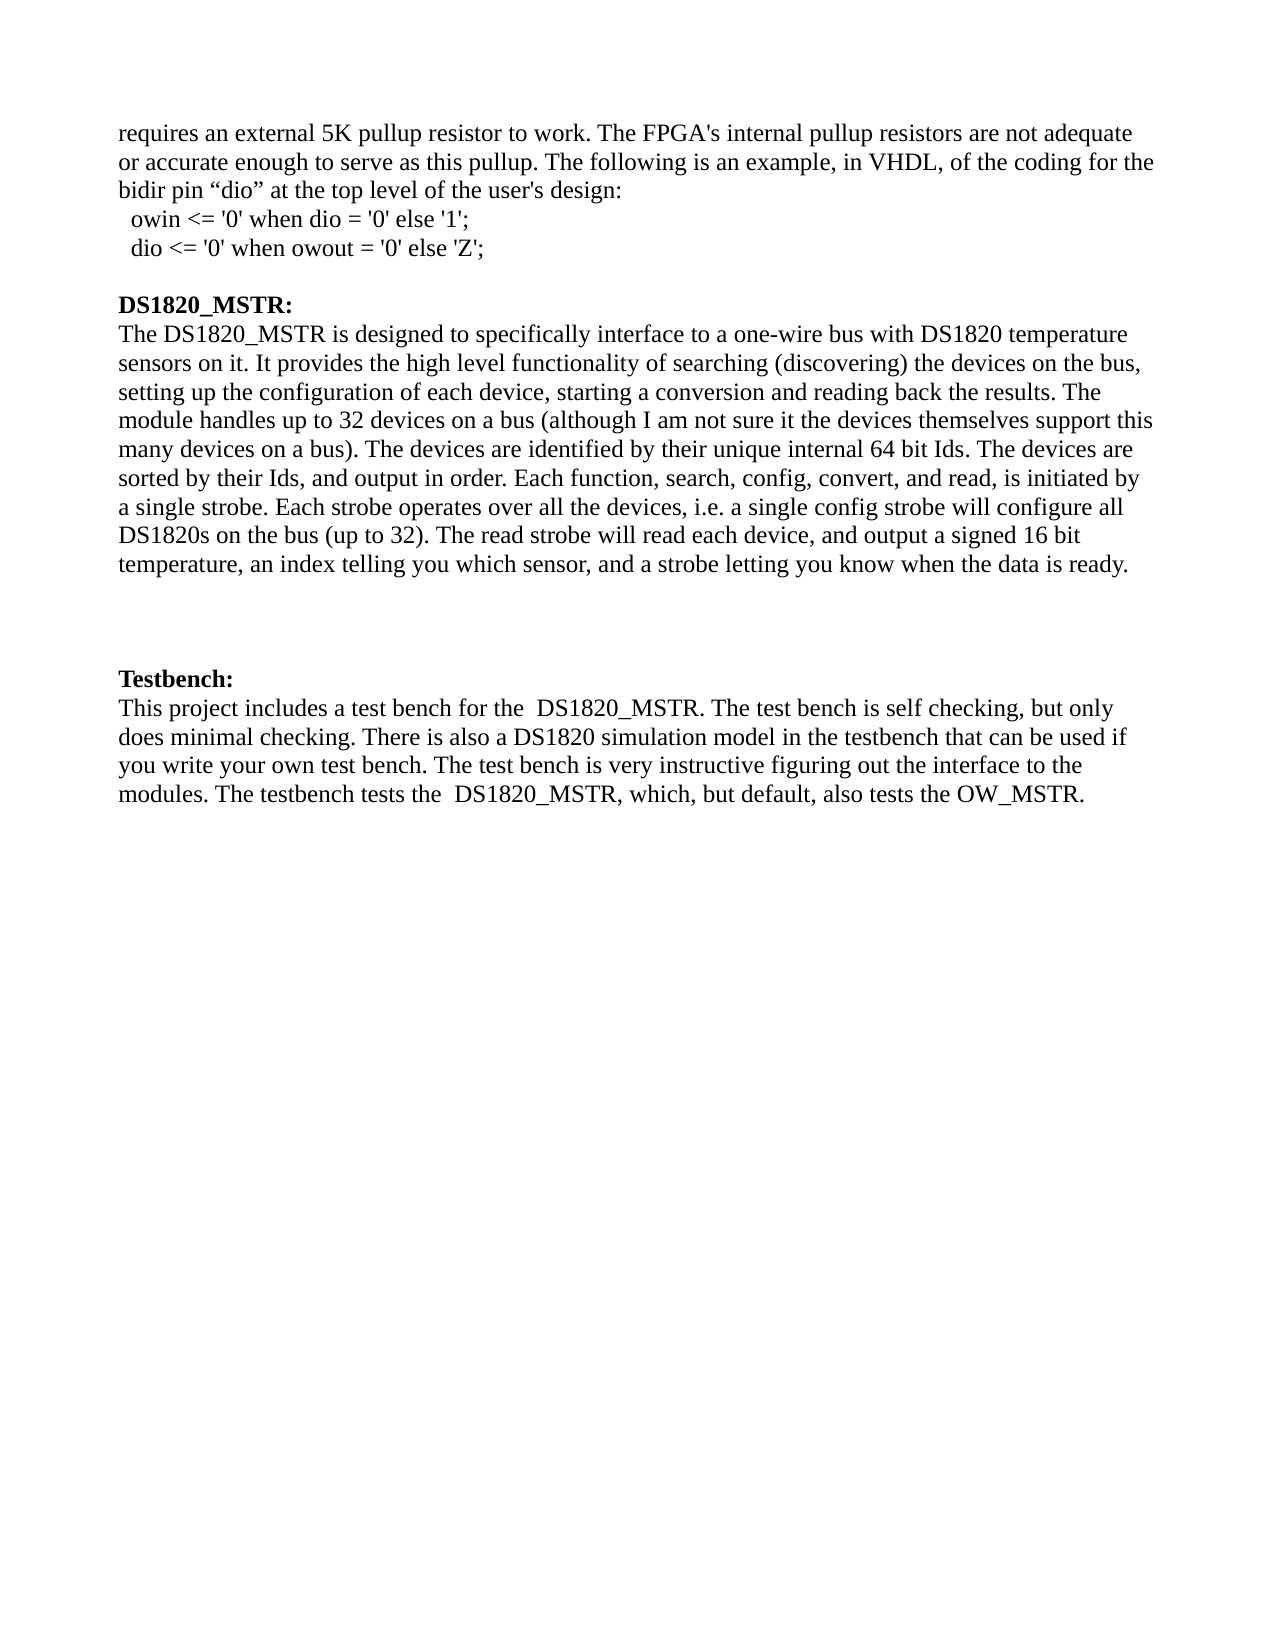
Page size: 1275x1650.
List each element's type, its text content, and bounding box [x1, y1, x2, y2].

text owin <= '0' when dio = '0' else '1'; [118, 204, 1157, 233]
text dio <= '0' when owout = '0' else 'Z'; [118, 233, 1157, 262]
text DS1820_MSTR: [118, 291, 1157, 319]
text The DS1820_MSTR is designed to specifically interface to a one-wire bus with DS1820 temperature sensors on it. It provides the high level functionality of searching (discovering) the devices on the bus, setting up the configuration of each device, starting a conversion and reading back the results. The module handles up to 32 devices on a bus (although I am not sure it the devices themselves support this many devices on a bus). The devices are identified by their unique internal 64 bit Ids. The devices are sorted by their Ids, and output in order. Each function, search, config, convert, and read, is initiated by a single strobe. Each strobe operates over all the devices, i.e. a single config strobe will configure all DS1820s on the bus (up to 32). The read strobe will read each device, and output a signed 16 bit temperature, an index telling you which sensor, and a strobe letting you know when the data is ready. [118, 319, 1157, 578]
text This project includes a test bench for the DS1820_MSTR. The test bench is self checking, but only does minimal checking. There is also a DS1820 simulation model in the testbench that can be used if you write your own test bench. The test bench is very instructive figuring out the interface to the modules. The testbench tests the DS1820_MSTR, which, but default, also tests the OW_MSTR. [118, 693, 1157, 808]
text Testbench: [118, 664, 1157, 693]
text requires an external 5K pullup resistor to work. The FPGA's internal pullup resistors are not adequate or accurate enough to serve as this pullup. The following is an example, in VHDL, of the coding for the bidir pin “dio” at the top level of the user's design: [118, 118, 1157, 204]
